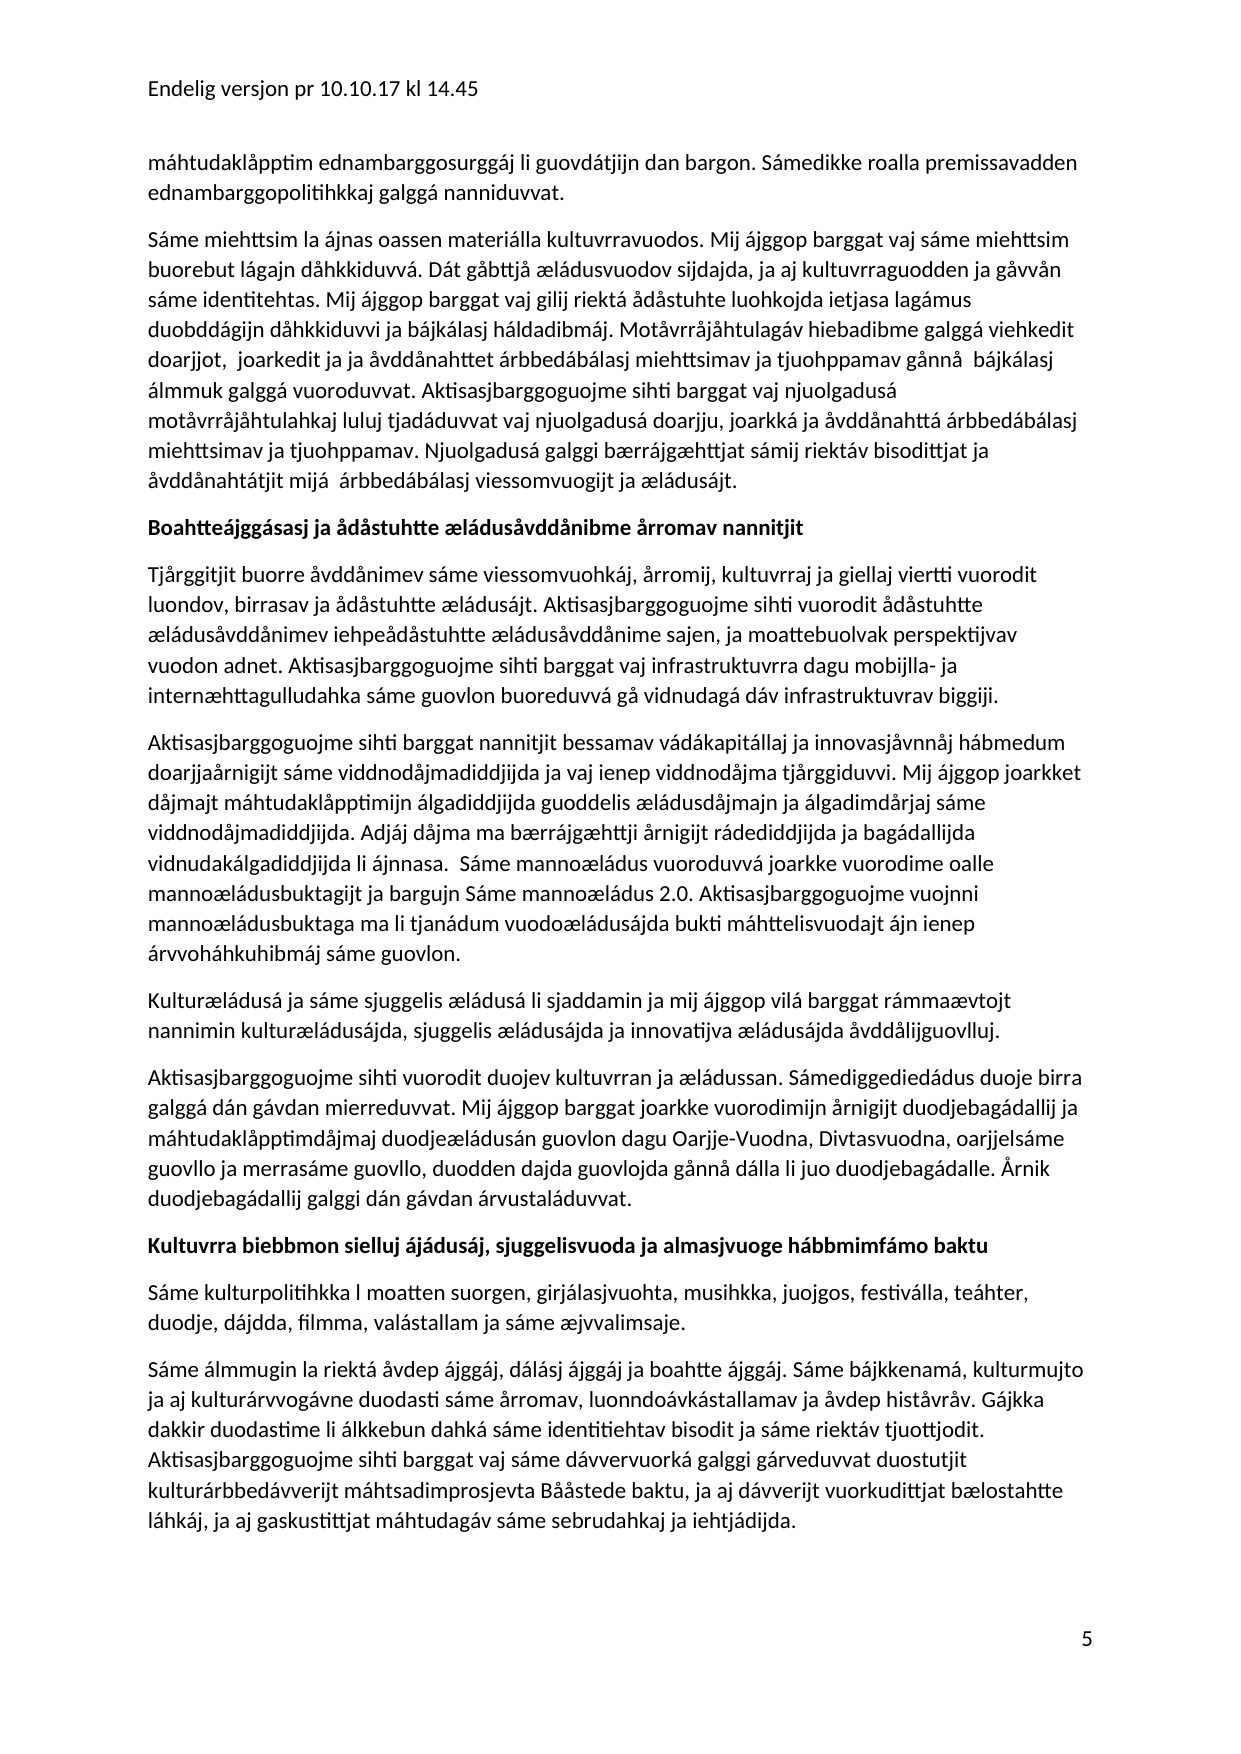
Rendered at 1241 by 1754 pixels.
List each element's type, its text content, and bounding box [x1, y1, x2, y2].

text Sáme miehttsim la ájnas oassen materiálla kultuvrravuodos. Mij ájggop barggat vaj sáme miehttsim buorebut lágajn dåhkkiduvvá. Dát gåbttjå æládusvuodov sijdajda, ja aj kultuvrraguodden ja gåvvån sáme identitehtas. Mij ájggop barggat vaj gilij riektá ådåstuhte luohkojda ietjasa lagámus duobddágijn dåhkkiduvvi ja bájkálasj háldadibmáj. Motåvrråjåhtulagáv hiebadibme galggá viehkedit doarjjot, joarkedit ja ja åvddånahttet árbbedábálasj miehttsimav ja tjuohppamav gånnå bájkálasj álmmuk galggá vuoroduvvat. Aktisasjbarggoguojme sihti barggat vaj njuolgadusá motåvrråjåhtulahkaj luluj tjadáduvvat vaj njuolgadusá doarjju, joarkká ja åvddånahttá árbbedábálasj miehttsimav ja tjuohppamav. Njuolgadusá galggi bærrájgæhttjat sámij riektáv bisodittjat ja åvddånahtátjit mijá árbbedábálasj viessomvuogijt ja æládusájt. [148, 225, 1093, 494]
text Sáme kulturpolitihkka l moatten suorgen, girjálasjvuohta, musihkka, juojgos, festiválla, teáhter, duodje, dájdda, filmma, valástallam ja sáme æjvvalimsaje. [148, 1278, 1093, 1336]
text Kultuvrra biebbmon sielluj ájádusáj, sjuggelisvuoda ja almasjvuoge hábbmimfámo baktu [148, 1231, 1093, 1259]
text Sáme álmmugin la riektá åvdep ájggáj, dálásj ájggáj ja boahtte ájggáj. Sáme bájkkenamá, kulturmujto ja aj kulturárvvogávne duodasti sáme årromav, luonndoávkástallamav ja åvdep histåvråv. Gájkka dakkir duodastime li álkkebun dahká sáme identitiehtav bisodit ja sáme riektáv tjuottjodit. Aktisasjbarggoguojme sihti barggat vaj sáme dávvervuorká galggi gárveduvvat duostutjit kulturárbbedávverijt máhtsadimprosjevta Bååstede baktu, ja aj dávverijt vuorkudittjat bælostahtte láhkáj, ja aj gaskustittjat máhtudagáv sáme sebrudahkaj ja iehtjádijda. [148, 1355, 1093, 1534]
text Aktisasjbarggoguojme sihti vuorodit duojev kultuvrran ja æládussan. Sámediggediedádus duoje birra galggá dán gávdan mierreduvvat. Mij ájggop barggat joarkke vuorodimijn årnigijt duodjebagádallij ja máhtudaklåpptimdåjmaj duodjeæládusán guovlon dagu Oarjje-Vuodna, Divtasvuodna, oarjjelsáme guovllo ja merrasáme guovllo, duodden dajda guovlojda gånnå dálla li juo duodjebagádalle. Årnik duodjebagádallij galggi dán gávdan árvustaláduvvat. [148, 1063, 1093, 1212]
text Aktisasjbarggoguojme sihti barggat nannitjit bessamav vádákapitállaj ja innovasjåvnnåj hábmedum doarjjaårnigijt sáme viddnodåjmadiddjijda ja vaj ienep viddnodåjma tjårggiduvvi. Mij ájggop joarkket dåjmajt máhtudaklåpptimijn álgadiddjijda guoddelis æládusdåjmajn ja álgadimdårjaj sáme viddnodåjmadiddjijda. Adjáj dåjma ma bærrájgæhttji årnigijt rádediddjijda ja bagádallijda vidnudakálgadiddjijda li ájnnasa. Sáme mannoæládus vuoroduvvá joarkke vuorodime oalle mannoæládusbuktagijt ja bargujn Sáme mannoæládus 2.0. Aktisasjbarggoguojme vuojnni mannoæládusbuktaga ma li tjanádum vuodoæládusájda bukti máhttelisvuodajt ájn ienep árvvoháhkuhibmáj sáme guovlon. [148, 728, 1093, 967]
text Tjårggitjit buorre åvddånimev sáme viessomvuohkáj, årromij, kultuvrraj ja giellaj viertti vuorodit luondov, birrasav ja ådåstuhtte æládusájt. Aktisasjbarggoguojme sihti vuorodit ådåstuhtte æládusåvddånimev iehpeådåstuhtte æládusåvddånime sajen, ja moattebuolvak perspektijvav vuodon adnet. Aktisasjbarggoguojme sihti barggat vaj infrastruktuvrra dagu mobijlla- ja internæhttagulludahka sáme guovlon buoreduvvá gå vidnudagá dáv infrastruktuvrav biggiji. [148, 560, 1093, 709]
text Kulturæládusá ja sáme sjuggelis æládusá li sjaddamin ja mij ájggop vilá barggat rámmaævtojt nannimin kulturæládusájda, sjuggelis æládusájda ja innovatijva æládusájda åvddålijguovlluj. [148, 986, 1093, 1044]
text Boahtteájggásasj ja ådåstuhtte æládusåvddånibme årromav nannitjit [148, 513, 1093, 541]
text máhtudaklåpptim ednambarggosurggáj li guovdátjijn dan bargon. Sámedikke roalla premissavadden ednambarggopolitihkkaj galggá nanniduvvat. [148, 148, 1093, 206]
